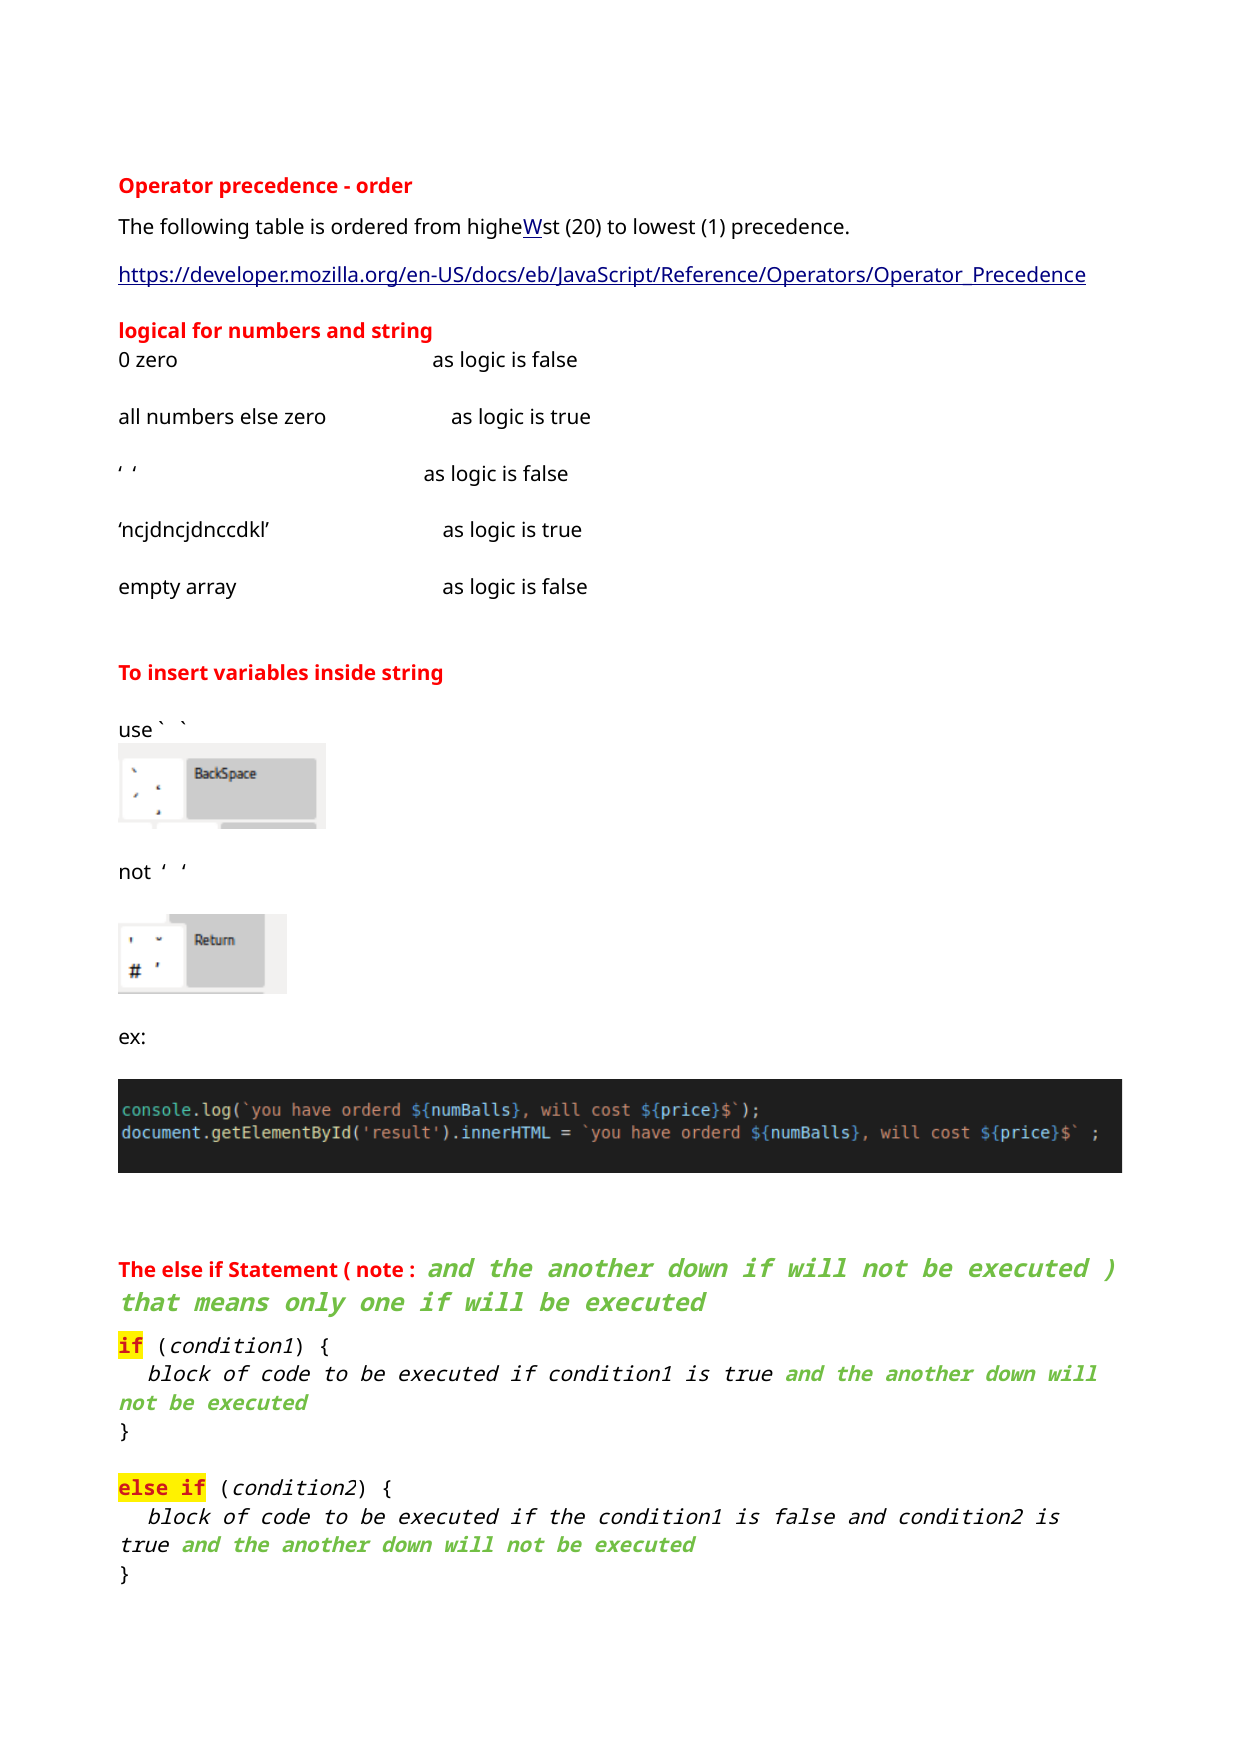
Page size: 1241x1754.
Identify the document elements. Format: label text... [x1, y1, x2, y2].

text else if (condition2) { block of code to be executed if the condition1 is false and condition2 is true and the another down will not be executed } [118, 1473, 1122, 1587]
text ‘ncjdncjdnccdkl’ as logic is true [118, 516, 1122, 544]
text The following table is ordered from higheWst (20) to lowest (1) precedence. [118, 212, 1122, 241]
text To insert variables inside string [118, 658, 1122, 686]
text logical for numbers and string [118, 317, 1122, 345]
text all numbers else zero as logic is true [118, 402, 1122, 430]
text ‘ ‘ as logic is false [118, 459, 1122, 487]
picture [118, 743, 326, 829]
text ex: [118, 1022, 1122, 1051]
text 0 zero as logic is false [118, 345, 1122, 373]
text if (condition1) { block of code to be executed if condition1 is true and the another down will not be executed } [118, 1331, 1122, 1445]
text empty array as logic is false [118, 572, 1122, 601]
picture [118, 1079, 1123, 1173]
text use ` ` [118, 715, 1122, 743]
picture [118, 914, 287, 994]
text https://developer.mozilla.org/en-US/docs/eb/JavaScript/Reference/Operators/Operator_Precedence [118, 260, 1122, 288]
subtitle Operator precedence - order [118, 172, 1122, 200]
text not ‘ ‘ [118, 857, 1122, 886]
subtitle The else if Statement ( note : and the another down if will not be executed ) that means only one if will be executed [118, 1251, 1122, 1319]
